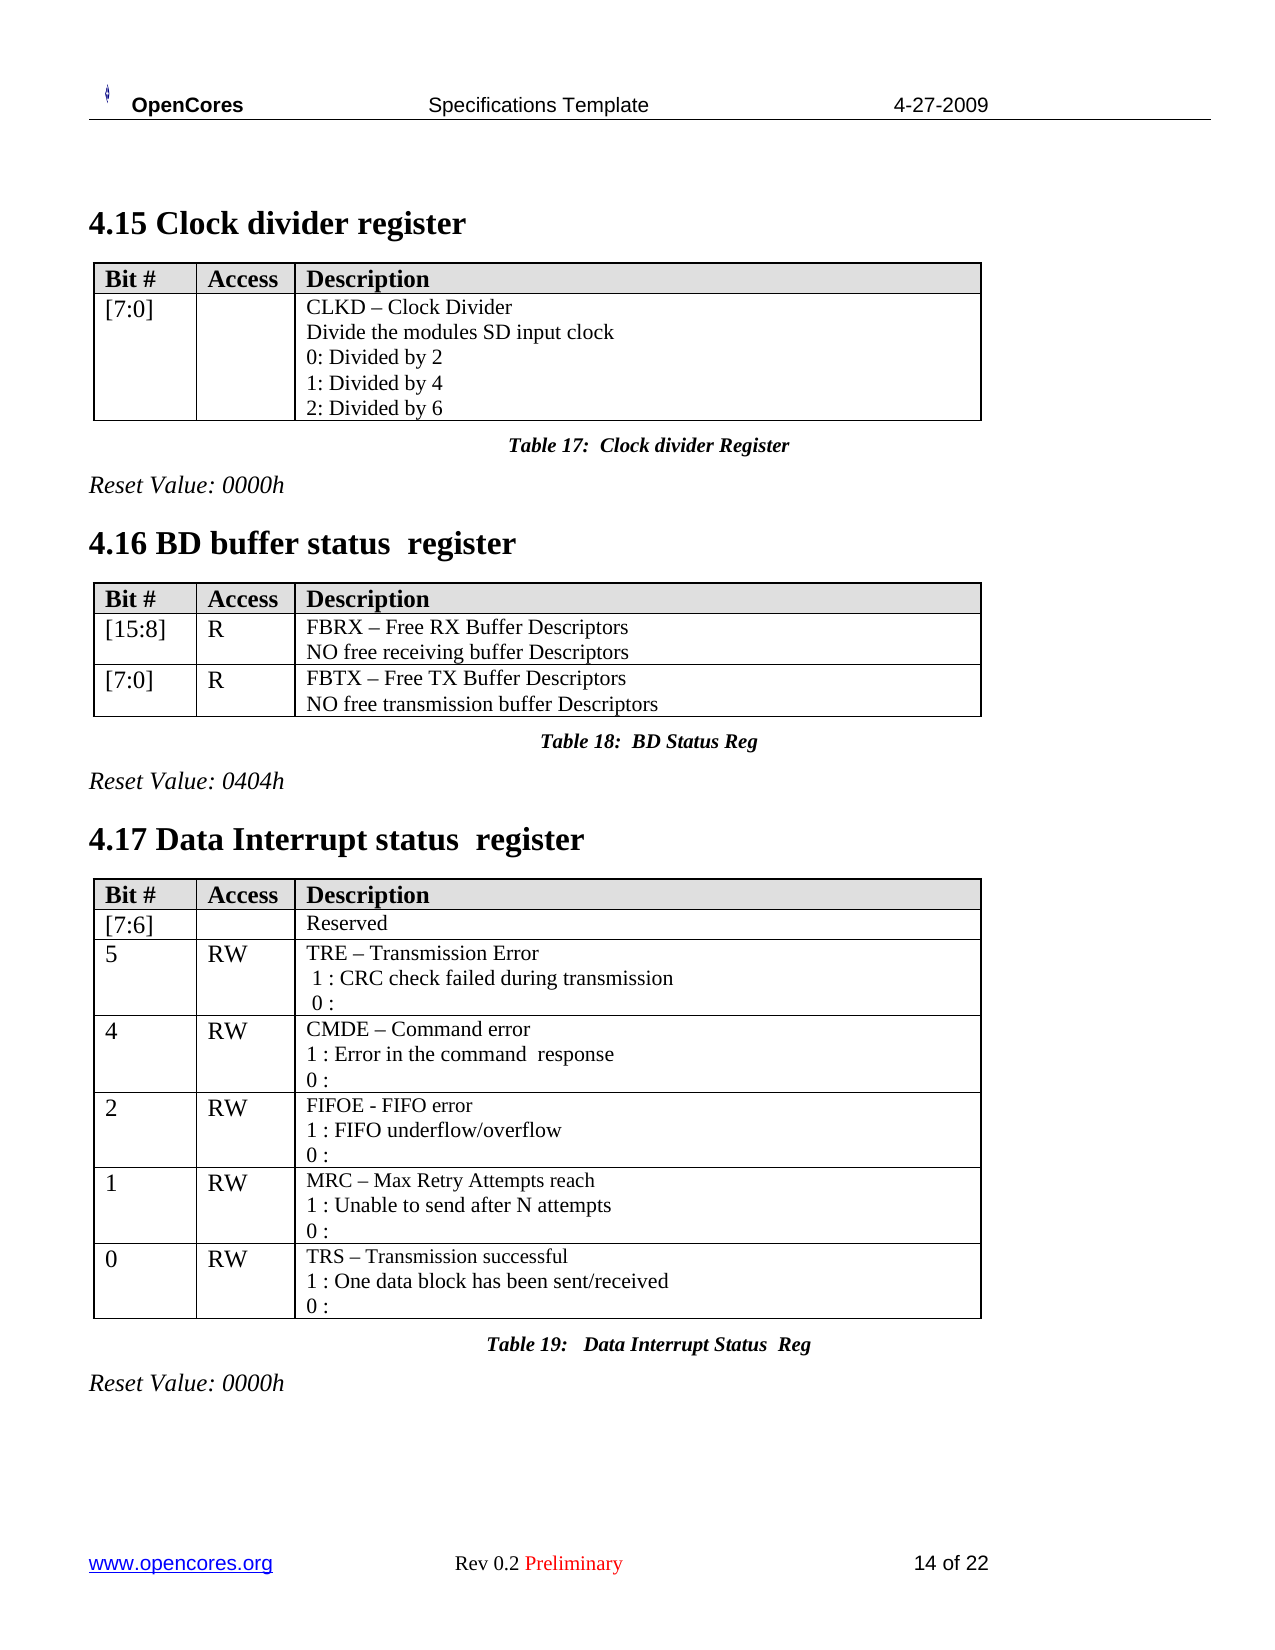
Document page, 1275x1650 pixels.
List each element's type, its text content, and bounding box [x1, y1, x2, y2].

text Reset Value: 0000h [89, 1368, 1211, 1397]
text Table 18: BD Status Reg [89, 729, 1211, 753]
table_cell [7:0] [95, 294, 196, 420]
table_cell R [197, 614, 294, 664]
table_header Access [197, 584, 294, 613]
table_cell R [197, 665, 294, 716]
text Table 19: Data Interrupt Status Reg [89, 1332, 1211, 1356]
table_header Access [197, 264, 294, 293]
table_header Description [296, 584, 980, 613]
table_cell FBTX – Free TX Buffer Descriptors NO free transmission buffer Descriptors [296, 665, 980, 716]
table_cell [7:0] [95, 665, 196, 716]
table_cell RW [197, 1093, 294, 1167]
table_header Description [296, 880, 980, 909]
table_cell RW [197, 1244, 294, 1318]
text Table 17: Clock divider Register [89, 433, 1211, 457]
table_cell 4 [95, 1016, 196, 1092]
table_cell RW [197, 1016, 294, 1092]
text Reset Value: 0000h [89, 470, 1211, 499]
table_cell FIFOE - FIFO error 1 : FIFO underflow/overflow 0 : [296, 1093, 980, 1167]
table_header Bit # [95, 584, 196, 613]
table_cell CLKD – Clock Divider Divide the modules SD input clock 0: Divided by 2 1: Divided by 4 2: Divided by 6 [296, 294, 980, 420]
text Reset Value: 0404h [89, 766, 1211, 794]
table_header Description [296, 264, 980, 293]
subtitle 4.17 Data Interrupt status register [89, 819, 1211, 858]
subtitle 4.15 Clock divider register [89, 203, 1211, 242]
table_cell [7:6] [95, 910, 196, 938]
table_cell CMDE – Command error 1 : Error in the command response 0 : [296, 1016, 980, 1092]
table_cell [197, 910, 294, 938]
table_cell 0 [95, 1244, 196, 1318]
table_cell RW [197, 1168, 294, 1243]
table_header Access [197, 880, 294, 909]
table_cell Reserved [296, 910, 980, 938]
table_cell 2 [95, 1093, 196, 1167]
table_cell TRE – Transmission Error 1 : CRC check failed during transmission 0 : [296, 940, 980, 1015]
table_cell 1 [95, 1168, 196, 1243]
table_cell MRC – Max Retry Attempts reach 1 : Unable to send after N attempts 0 : [296, 1168, 980, 1243]
table_cell TRS – Transmission successful 1 : One data block has been sent/received 0 : [296, 1244, 980, 1318]
table_header Bit # [95, 264, 196, 293]
table_cell [197, 294, 294, 420]
table_cell RW [197, 940, 294, 1015]
table_header Bit # [95, 880, 196, 909]
subtitle 4.16 BD buffer status register [89, 523, 1211, 562]
table_cell FBRX – Free RX Buffer Descriptors NO free receiving buffer Descriptors [296, 614, 980, 664]
table_cell 5 [95, 940, 196, 1015]
table_cell [15:8] [95, 614, 196, 664]
